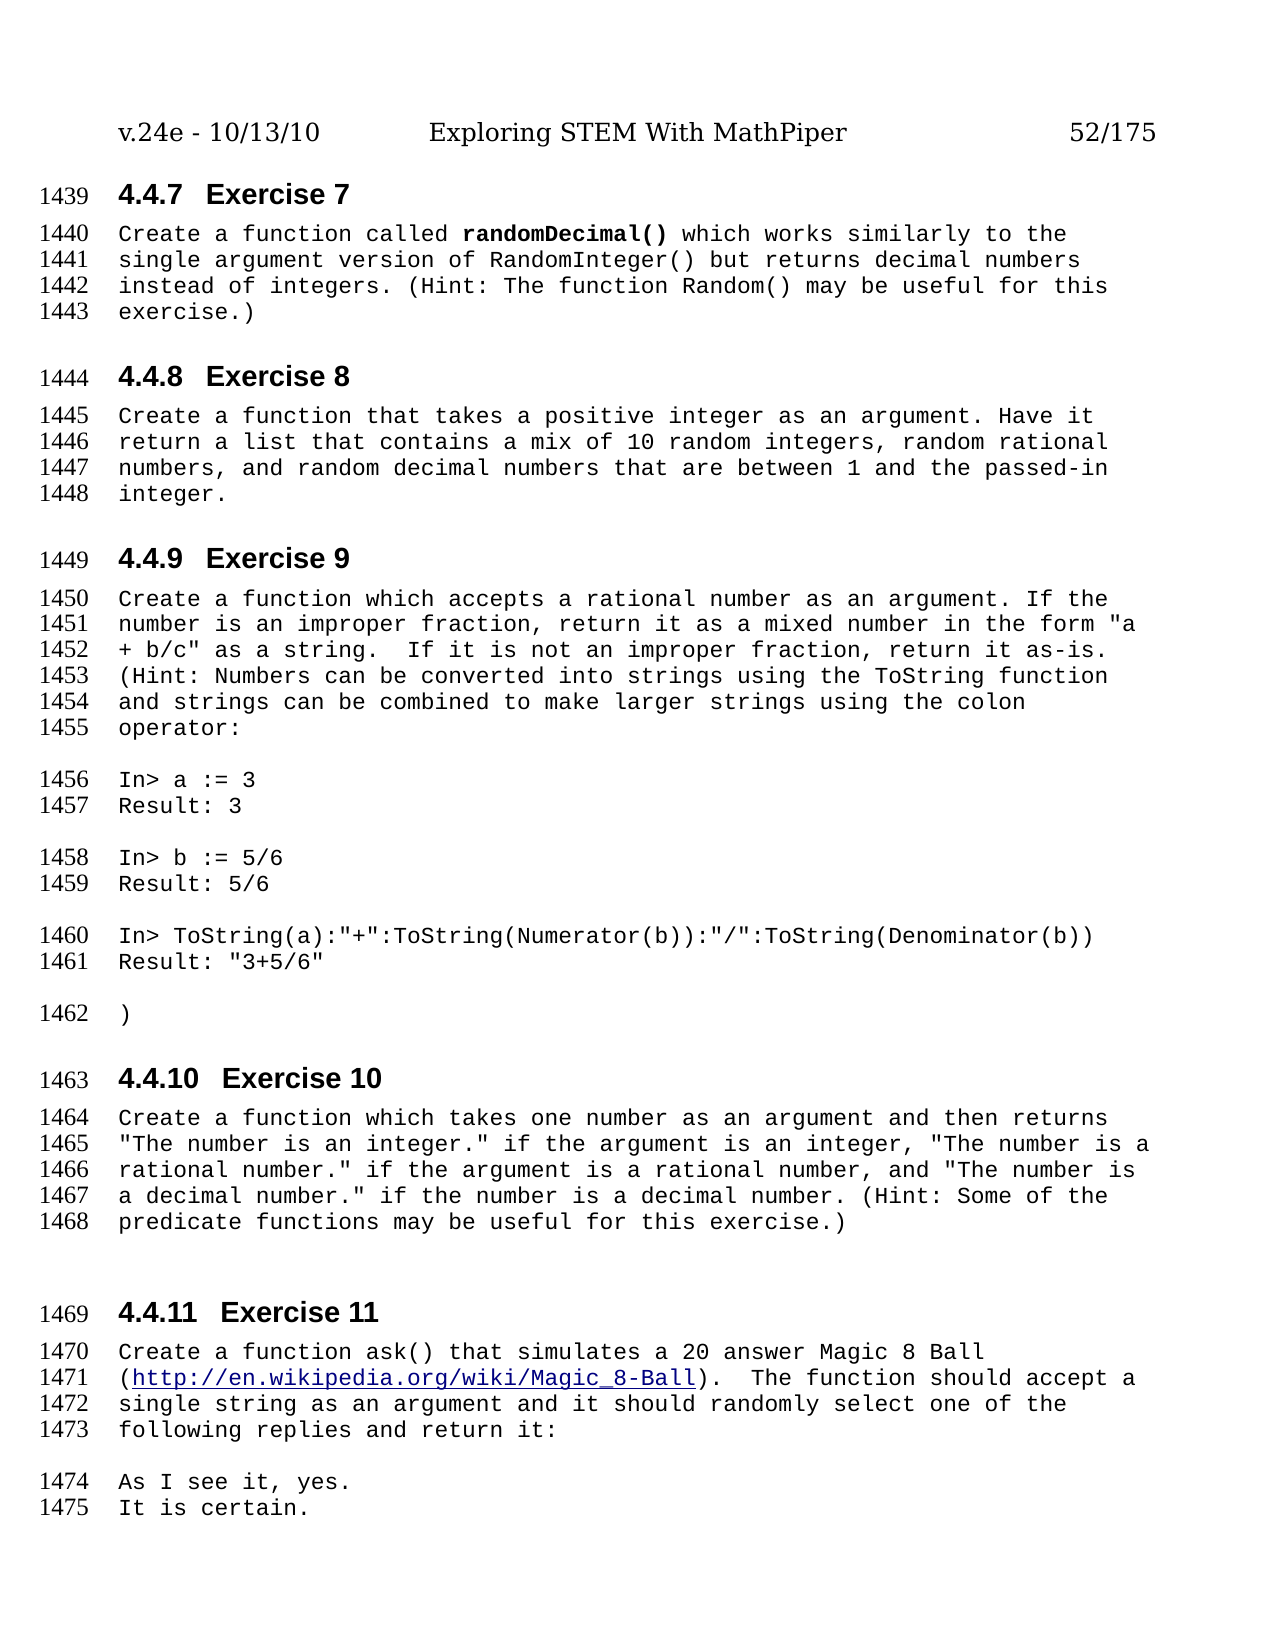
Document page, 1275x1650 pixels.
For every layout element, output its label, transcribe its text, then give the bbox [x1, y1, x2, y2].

subtitle Exercise 9 [118, 541, 1157, 575]
text Create a function ask() that simulates a 20 answer Magic 8 Ball (http://en.wikipedia.org/wiki/Magic_8-Ball). The function should accept a single string as an argument and it should randomly select one of the following replies and return it: [118, 1341, 1157, 1444]
text Create a function which takes one number as an argument and then returns "The number is an integer." if the argument is an integer, "The number is a rational number." if the argument is a rational number, and "The number is a decimal number." if the number is a decimal number. (Hint: Some of the predicate functions may be useful for this exercise.) [118, 1106, 1157, 1236]
subtitle Exercise 7 [118, 177, 1157, 210]
subtitle Exercise 8 [118, 359, 1157, 393]
text ) [118, 1002, 1157, 1028]
text Result: 5/6 [118, 872, 1157, 898]
text Create a function called randomDecimal() which works similarly to the single argument version of RandomInteger() but returns decimal numbers instead of integers. (Hint: The function Random() may be useful for this exercise.) [118, 222, 1157, 326]
text Result: "3+5/6" [118, 950, 1157, 976]
subtitle Exercise 10 [118, 1061, 1157, 1094]
text It is certain. [118, 1496, 1157, 1522]
text In> a := 3 [118, 768, 1157, 794]
subtitle Exercise 11 [118, 1295, 1157, 1328]
text As I see it, yes. [118, 1470, 1157, 1496]
text In> b := 5/6 [118, 846, 1157, 872]
text Create a function which accepts a rational number as an argument. If the number is an improper fraction, return it as a mixed number in the form "a + b/c" as a string. If it is not an improper fraction, return it as-is. (Hint: Numbers can be converted into strings using the ToString function and strings can be combined to make larger strings using the colon operator: [118, 587, 1157, 742]
text In> ToString(a):"+":ToString(Numerator(b)):"/":ToString(Denominator(b)) [118, 924, 1157, 950]
text Create a function that takes a positive integer as an argument. Have it return a list that contains a mix of 10 random integers, random rational numbers, and random decimal numbers that are between 1 and the passed-in integer. [118, 404, 1157, 508]
text Result: 3 [118, 794, 1157, 820]
